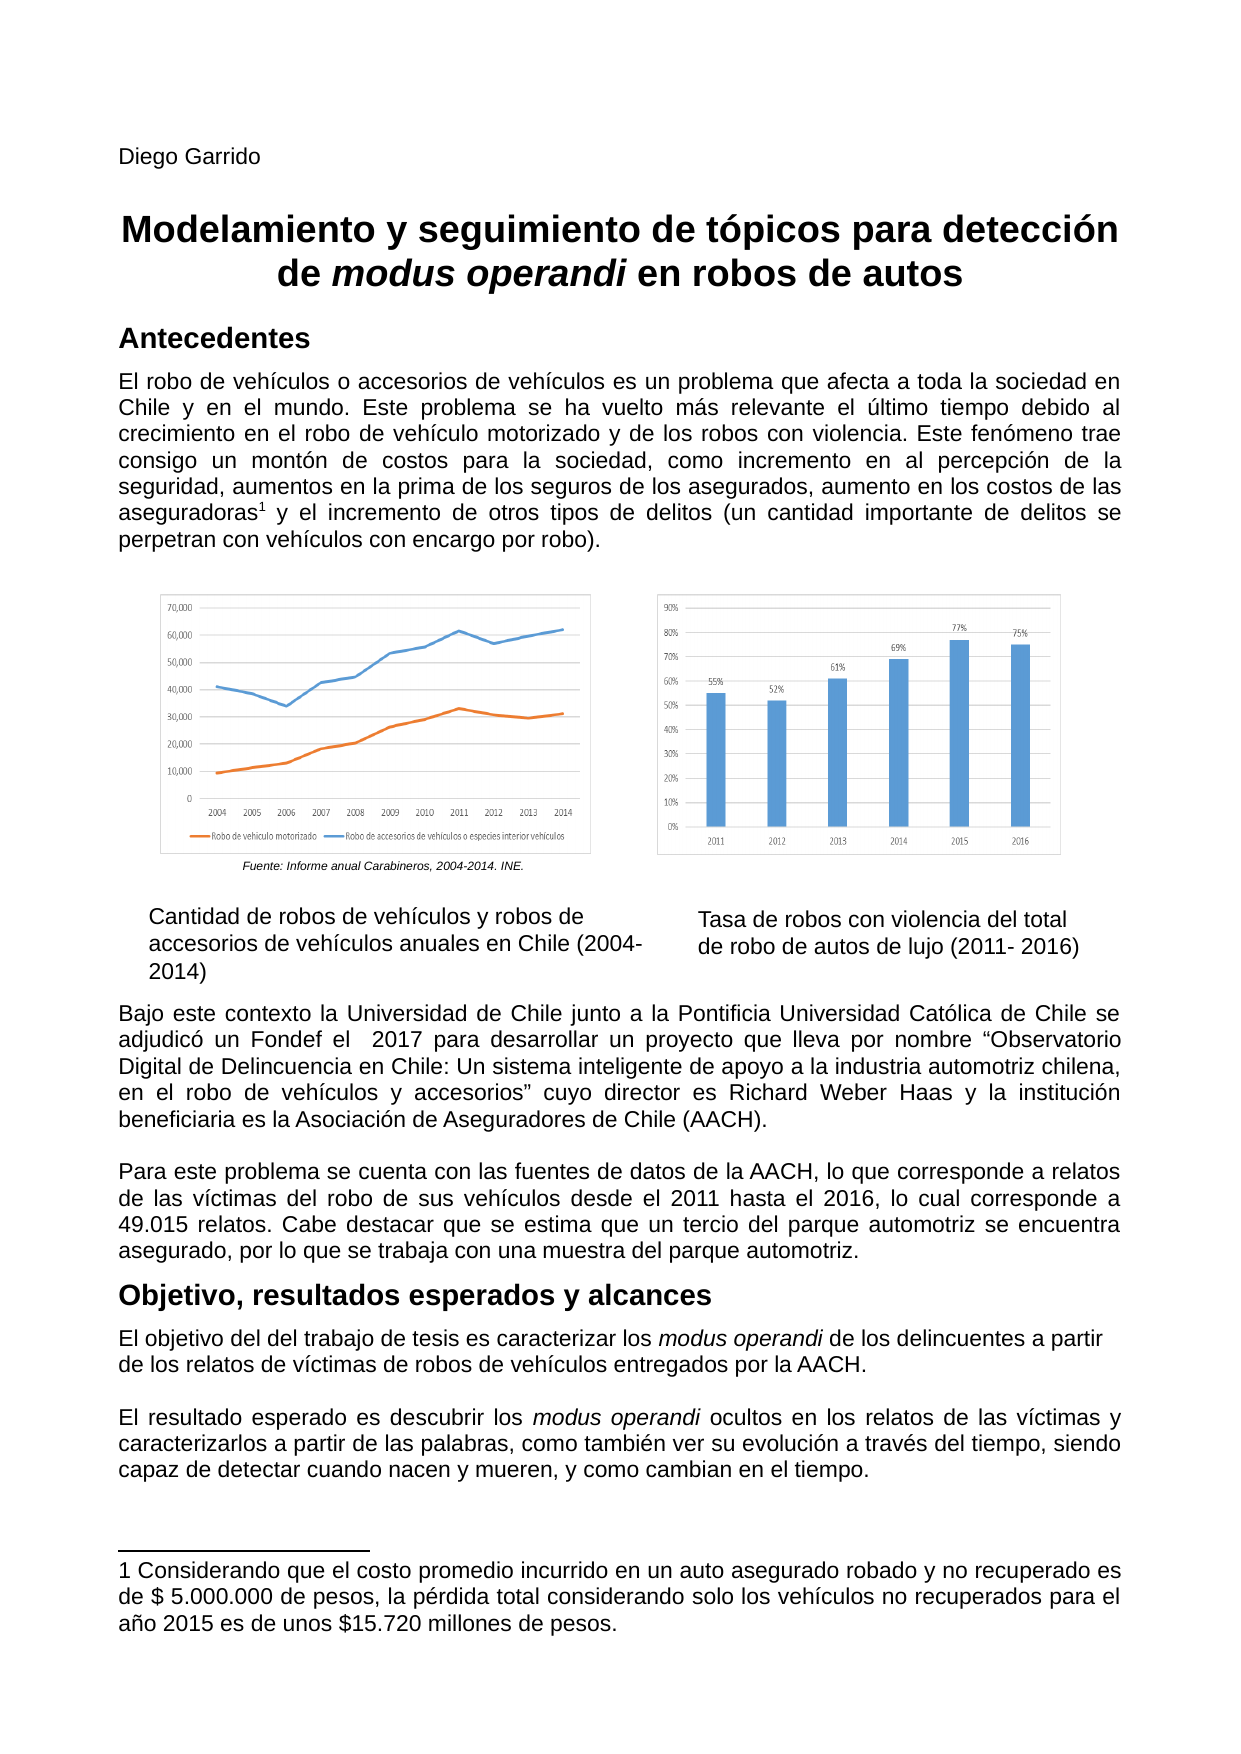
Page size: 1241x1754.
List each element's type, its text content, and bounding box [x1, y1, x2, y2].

subtitle Antecedentes [118, 321, 1122, 355]
subtitle Diego Garrido [118, 143, 1122, 169]
text El robo de vehículos o accesorios de vehículos es un problema que afecta a toda la sociedad en Chile y en el mundo. Este problema se ha vuelto más relevante el último tiempo debido al crecimiento en el robo de vehículo motorizado y de los robos con violencia. Este fenómeno trae consigo un montón de costos para la sociedad, como incremento en al percepción de la seguridad, aumentos en la prima de los seguros de los asegurados, aumento en los costos de las aseguradoras y el incremento de otros tipos de delitos (un cantidad importante de delitos se perpetran con vehículos con encargo por robo). [118, 368, 1122, 552]
text Bajo este contexto la Universidad de Chile junto a la Pontificia Universidad Católica de Chile se adjudicó un Fondef el 2017 para desarrollar un proyecto que lleva por nombre “Observatorio Digital de Delincuencia en Chile: Un sistema inteligente de apoyo a la industria automotriz chilena, en el robo de vehículos y accesorios” cuyo director es Richard Weber Haas y la institución beneficiaria es la Asociación de Aseguradores de Chile (AACH). [118, 1000, 1122, 1132]
picture [657, 594, 1061, 855]
text Para este problema se cuenta con las fuentes de datos de la AACH, lo que corresponde a relatos de las víctimas del robo de sus vehículos desde el 2011 hasta el 2016, lo cual corresponde a 49.015 relatos. Cabe destacar que se estima que un tercio del parque automotriz se encuentra asegurado, por lo que se trabaja con una muestra del parque automotriz. [118, 1158, 1122, 1264]
picture [160, 594, 591, 854]
subtitle Objetivo, resultados esperados y alcances [118, 1278, 1122, 1312]
text Considerando que el costo promedio incurrido en un auto asegurado robado y no recuperado es de $ 5.000.000 de pesos, la pérdida total considerando solo los vehículos no recuperados para el año 2015 es de unos $15.720 millones de pesos. [118, 1557, 1122, 1636]
text El objetivo del del trabajo de tesis es caracterizar los modus operandi de los delincuentes a partir de los relatos de víctimas de robos de vehículos entregados por la AACH. [118, 1324, 1122, 1377]
subtitle Modelamiento y seguimiento de tópicos para detección de modus operandi en robos de autos [118, 207, 1122, 294]
text El resultado esperado es descubrir los modus operandi ocultos en los relatos de las víctimas y caracterizarlos a partir de las palabras, como también ver su evolución a través del tiempo, siendo capaz de detectar cuando nacen y mueren, y como cambian en el tiempo. [118, 1403, 1122, 1483]
